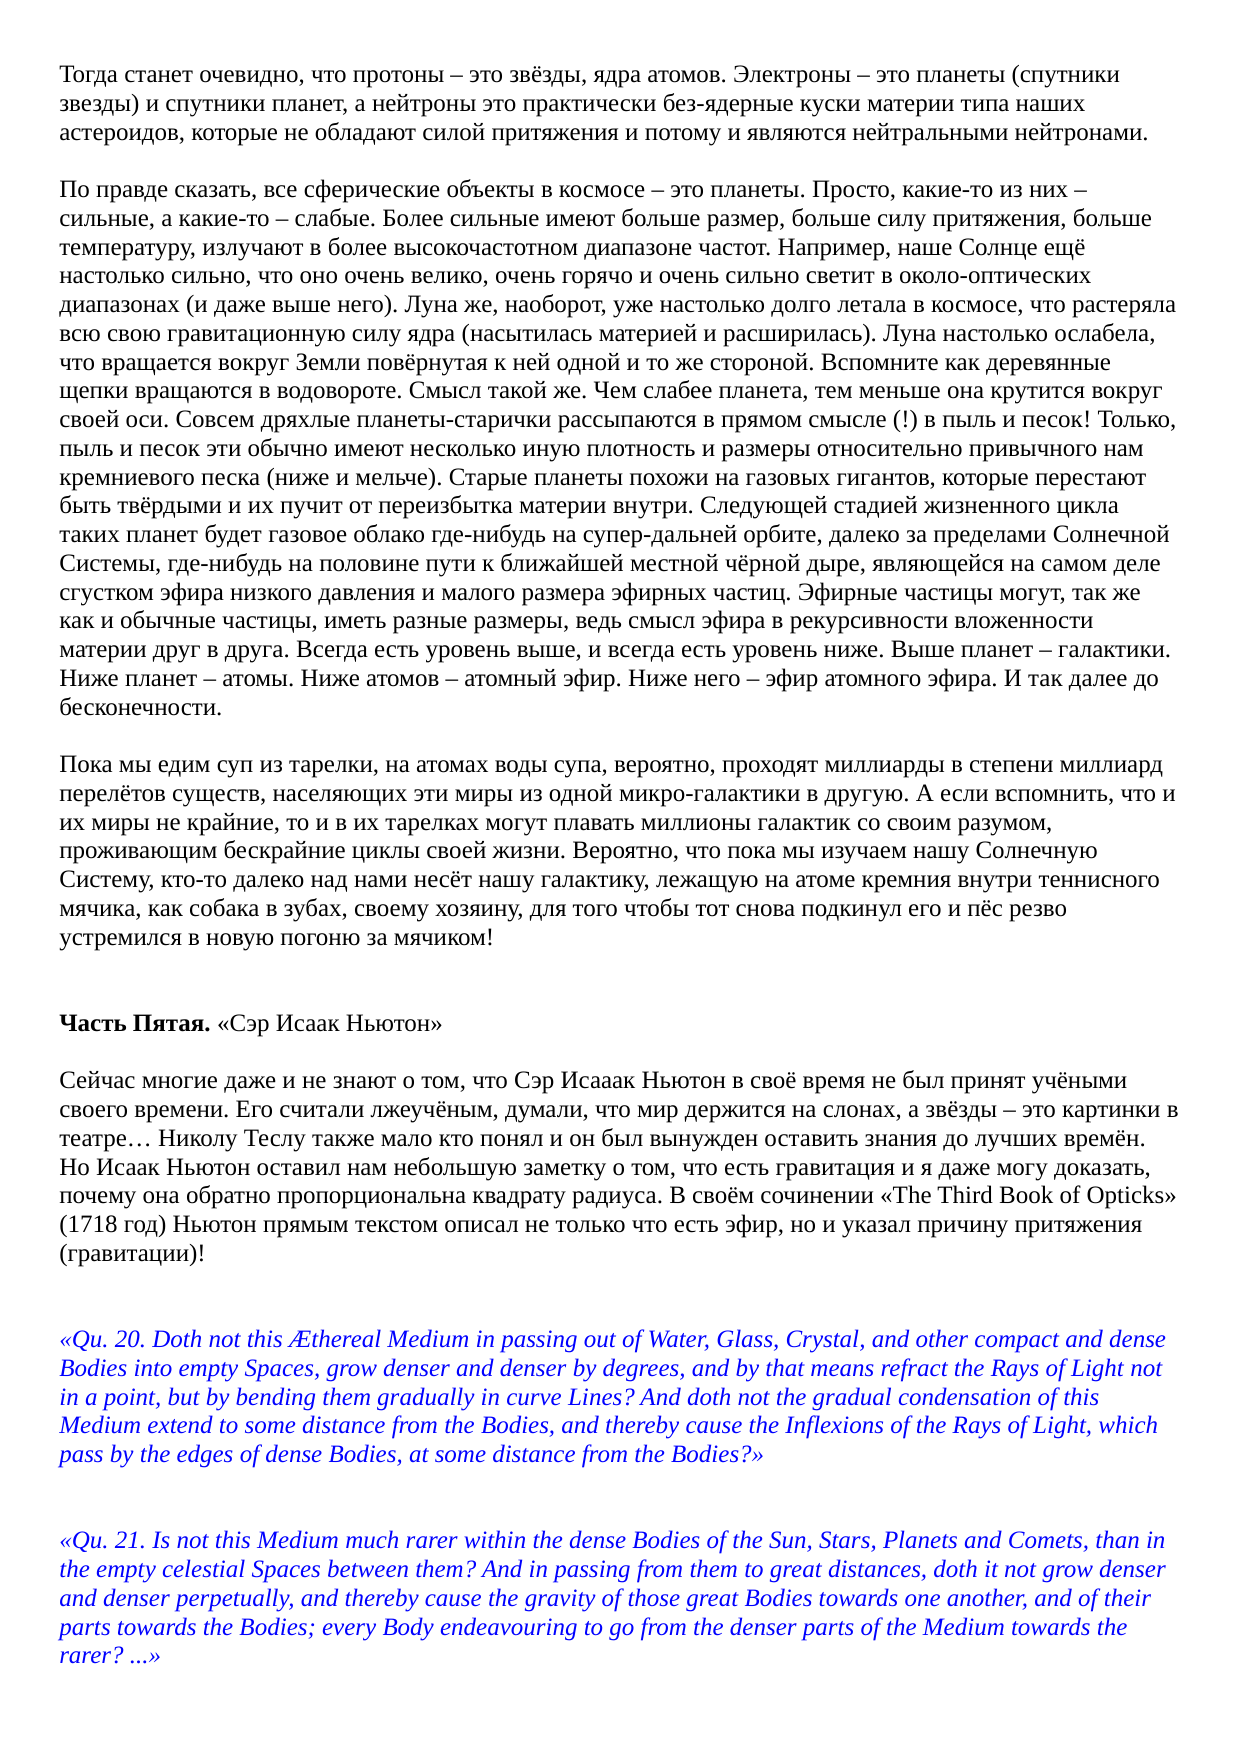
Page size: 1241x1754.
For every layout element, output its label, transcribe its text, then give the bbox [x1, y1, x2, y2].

text Часть Пятая. «Сэр Исаак Ньютон» [59, 1008, 1181, 1037]
text Пока мы едим суп из тарелки, на атомах воды супа, вероятно, проходят миллиарды в степени миллиард перелётов существ, населяющих эти миры из одной микро-галактики в другую. А если вспомнить, что и их миры не крайние, то и в их тарелках могут плавать миллионы галактик со своим разумом, проживающим бескрайние циклы своей жизни. Вероятно, что пока мы изучаем нашу Солнечную Систему, кто-то далеко над нами несёт нашу галактику, лежащую на атоме кремния внутри теннисного мячика, как собака в зубах, своему хозяину, для того чтобы тот снова подкинул его и пёс резво устремился в новую погоню за мячиком! [59, 749, 1181, 950]
text «Qu. 21. Is not this Medium much rarer within the dense Bodies of the Sun, Stars, Planets and Comets, than in the empty celestial Spaces between them? And in passing from them to great distances, doth it not grow denser and denser perpetually, and thereby cause the gravity of those great Bodies towards one another, and of their parts towards the Bodies; every Body endeavouring to go from the denser parts of the Medium towards the rarer? ...» [59, 1525, 1181, 1669]
text Сейчас многие даже и не знают о том, что Сэр Исааак Ньютон в своё время не был принят учёными своего времени. Его считали лжеучёным, думали, что мир держится на слонах, а звёзды – это картинки в театре… Николу Теслу также мало кто понял и он был вынужден оставить знания до лучших времён. Но Исаак Ньютон оставил нам небольшую заметку о том, что есть гравитация и я даже могу доказать, почему она обратно пропорциональна квадрату радиуса. В своём сочинении «The Third Book of Opticks» (1718 год) Ньютон прямым текстом описал не только что есть эфир, но и указал причину притяжения (гравитации)! [59, 1065, 1181, 1267]
text Тогда станет очевидно, что протоны – это звёзды, ядра атомов. Электроны – это планеты (спутники звезды) и спутники планет, а нейтроны это практически без-ядерные куски материи типа наших астероидов, которые не обладают силой притяжения и потому и являются нейтральными нейтронами. [59, 59, 1181, 145]
text «Qu. 20. Doth not this Æthereal Medium in passing out of Water, Glass, Crystal, and other compact and dense Bodies into empty Spaces, grow denser and denser by degrees, and by that means refract the Rays of Light not in a point, but by bending them gradually in curve Lines? And doth not the gradual condensation of this Medium extend to some distance from the Bodies, and thereby cause the Inflexions of the Rays of Light, which pass by the edges of dense Bodies, at some distance from the Bodies?» [59, 1324, 1181, 1468]
text По правде сказать, все сферические объекты в космосе – это планеты. Просто, какие-то из них – сильные, а какие-то – слабые. Более сильные имеют больше размер, больше силу притяжения, больше температуру, излучают в более высокочастотном диапазоне частот. Например, наше Солнце ещё настолько сильно, что оно очень велико, очень горячо и очень сильно светит в около-оптических диапазонах (и даже выше него). Луна же, наоборот, уже настолько долго летала в космосе, что растеряла всю свою гравитационную силу ядра (насытилась материей и расширилась). Луна настолько ослабела, что вращается вокруг Земли повёрнутая к ней одной и то же стороной. Вспомните как деревянные щепки вращаются в водовороте. Смысл такой же. Чем слабее планета, тем меньше она крутится вокруг своей оси. Совсем дряхлые планеты-старички рассыпаются в прямом смысле (!) в пыль и песок! Только, пыль и песок эти обычно имеют несколько иную плотность и размеры относительно привычного нам кремниевого песка (ниже и мельче). Старые планеты похожи на газовых гигантов, которые перестают быть твёрдыми и их пучит от переизбытка материи внутри. Следующей стадией жизненного цикла таких планет будет газовое облако где-нибудь на супер-дальней орбите, далеко за пределами Солнечной Системы, где-нибудь на половине пути к ближайшей местной чёрной дыре, являющейся на самом деле сгустком эфира низкого давления и малого размера эфирных частиц. Эфирные частицы могут, так же как и обычные частицы, иметь разные размеры, ведь смысл эфира в рекурсивности вложенности материи друг в друга. Всегда есть уровень выше, и всегда есть уровень ниже. Выше планет – галактики. Ниже планет – атомы. Ниже атомов – атомный эфир. Ниже него – эфир атомного эфира. И так далее до бесконечности. [59, 174, 1181, 720]
